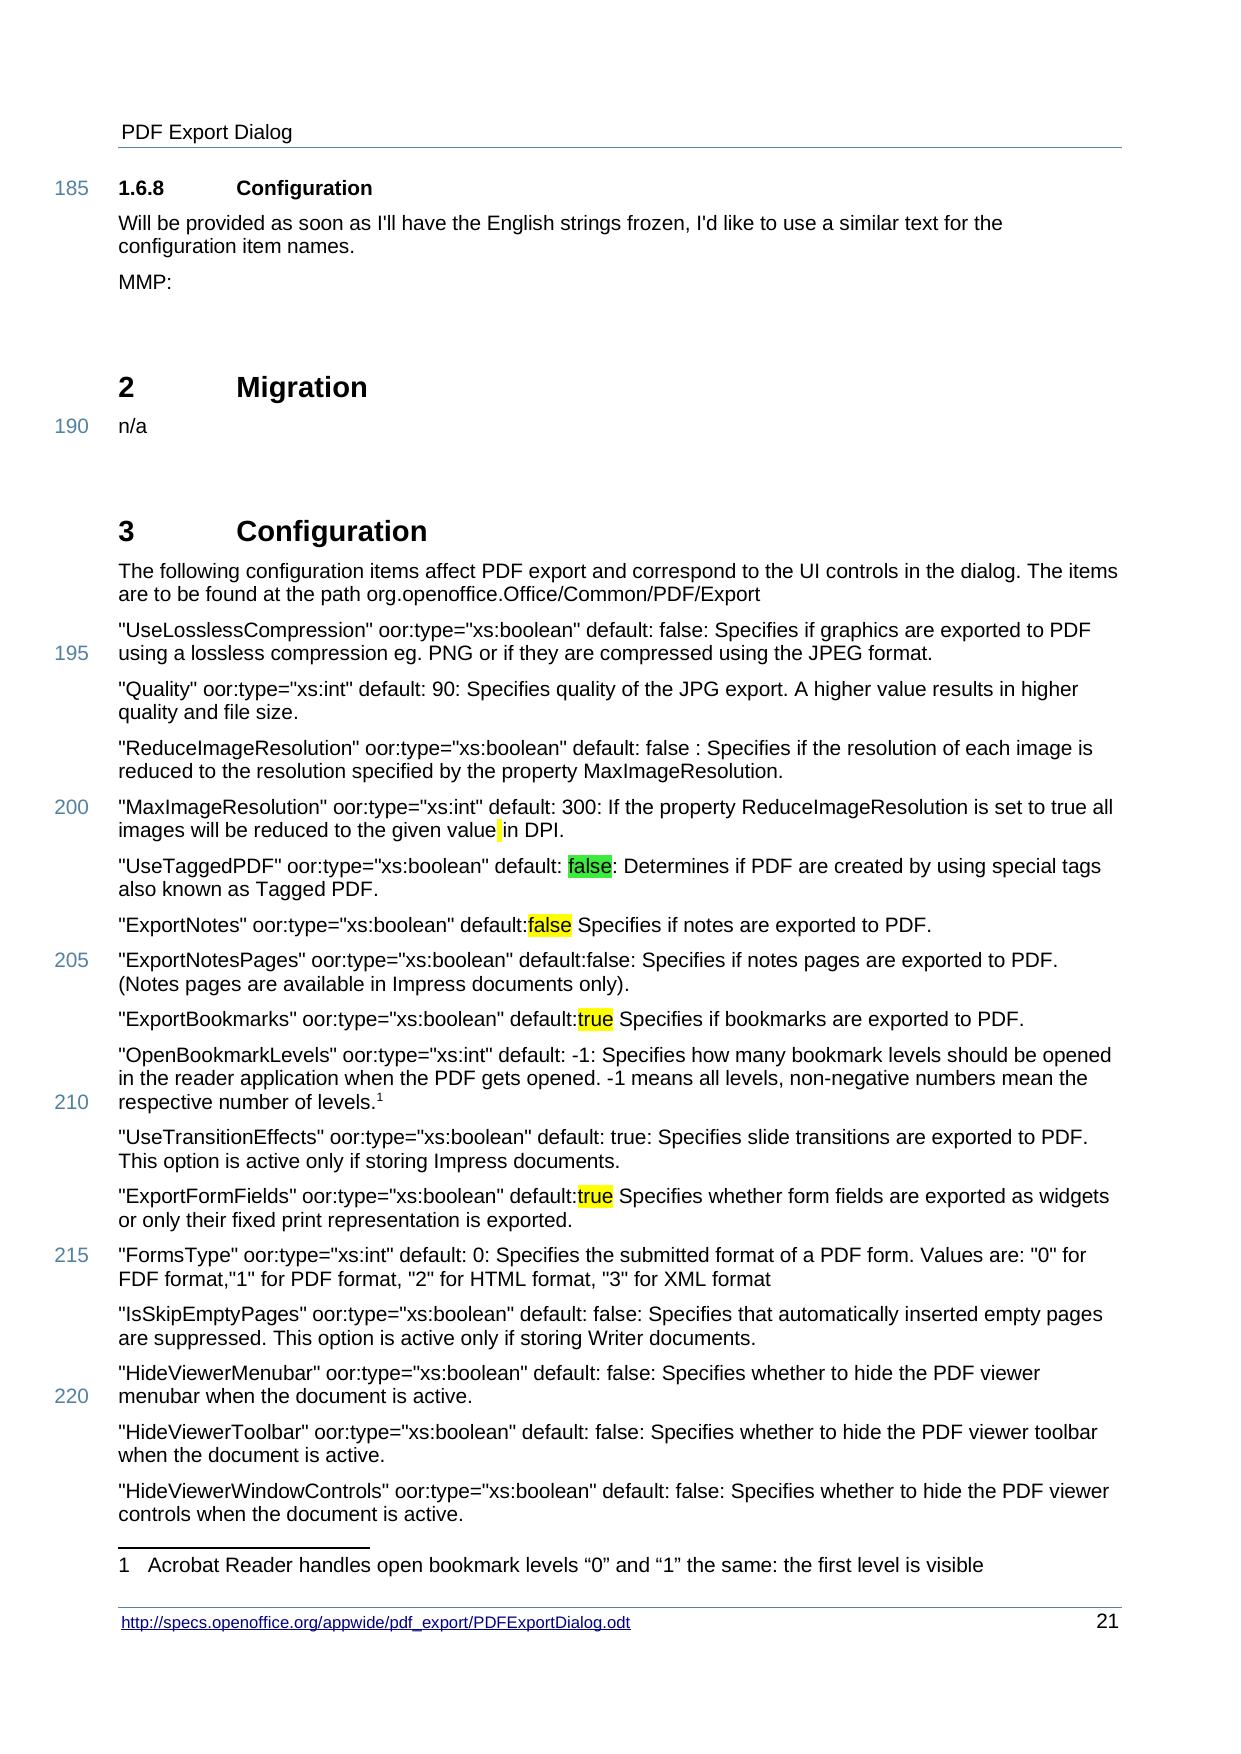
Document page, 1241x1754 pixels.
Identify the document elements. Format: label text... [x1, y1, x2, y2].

text "ExportNotes" oor:type="xs:boolean" default:false Specifies if notes are exported to PDF. [118, 913, 1122, 937]
text Acrobat Reader handles open bookmark levels “0” and “1” the same: the first level is visible [118, 1554, 1122, 1577]
text "ExportFormFields" oor:type="xs:boolean" default:true Specifies whether form fields are exported as widgets or only their fixed print representation is exported. [118, 1185, 1122, 1231]
text "IsSkipEmptyPages" oor:type="xs:boolean" default: false: Specifies that automatically inserted empty pages are suppressed. This option is active only if storing Writer documents. [118, 1303, 1122, 1349]
text "FormsType" oor:type="xs:int" default: 0: Specifies the submitted format of a PDF form. Values are: "0" for FDF format,"1" for PDF format, "2" for HTML format, "3" for XML format [118, 1244, 1122, 1290]
text "HideViewerWindowControls" oor:type="xs:boolean" default: false: Specifies whether to hide the PDF viewer controls when the document is active. [118, 1480, 1122, 1526]
subtitle Migration [118, 371, 1122, 403]
text "UseTaggedPDF" oor:type="xs:boolean" default: false: Determines if PDF are created by using special tags also known as Tagged PDF. [118, 854, 1122, 901]
subtitle Configuration [118, 177, 1122, 200]
text "HideViewerMenubar" oor:type="xs:boolean" default: false: Specifies whether to hide the PDF viewer menubar when the document is active. [118, 1362, 1122, 1408]
text "OpenBookmarkLevels" oor:type="xs:int" default: -1: Specifies how many bookmark levels should be opened in the reader application when the PDF gets opened. -1 means all levels, non-negative numbers mean the respective number of levels. [118, 1044, 1122, 1113]
text "MaxImageResolution" oor:type="xs:int" default: 300: If the property ReduceImageResolution is set to true all images will be reduced to the given value in DPI. [118, 796, 1122, 842]
subtitle Configuration [118, 515, 1122, 548]
text "ReduceImageResolution" oor:type="xs:boolean" default: false : Specifies if the resolution of each image is reduced to the resolution specified by the property MaxImageResolution. [118, 737, 1122, 783]
text Will be provided as soon as I'll have the English strings frozen, I'd like to use a similar text for the configuration item names. [118, 212, 1122, 258]
text "UseTransitionEffects" oor:type="xs:boolean" default: true: Specifies slide transitions are exported to PDF. This option is active only if storing Impress documents. [118, 1126, 1122, 1172]
text "UseLosslessCompression" oor:type="xs:boolean" default: false: Specifies if graphics are exported to PDF using a lossless compression eg. PNG or if they are compressed using the JPEG format. [118, 619, 1122, 665]
text n/a [118, 415, 1122, 438]
text MMP: [118, 271, 1122, 294]
text "ExportNotesPages" oor:type="xs:boolean" default:false: Specifies if notes pages are exported to PDF. (Notes pages are available in Impress documents only). [118, 949, 1122, 996]
text "Quality" oor:type="xs:int" default: 90: Specifies quality of the JPG export. A higher value results in higher quality and file size. [118, 678, 1122, 724]
text "ExportBookmarks" oor:type="xs:boolean" default:true Specifies if bookmarks are exported to PDF. [118, 1008, 1122, 1031]
text "HideViewerToolbar" oor:type="xs:boolean" default: false: Specifies whether to hide the PDF viewer toolbar when the document is active. [118, 1421, 1122, 1467]
text The following configuration items affect PDF export and correspond to the UI controls in the dialog. The items are to be found at the path org.openoffice.Office/Common/PDF/Export [118, 560, 1122, 606]
